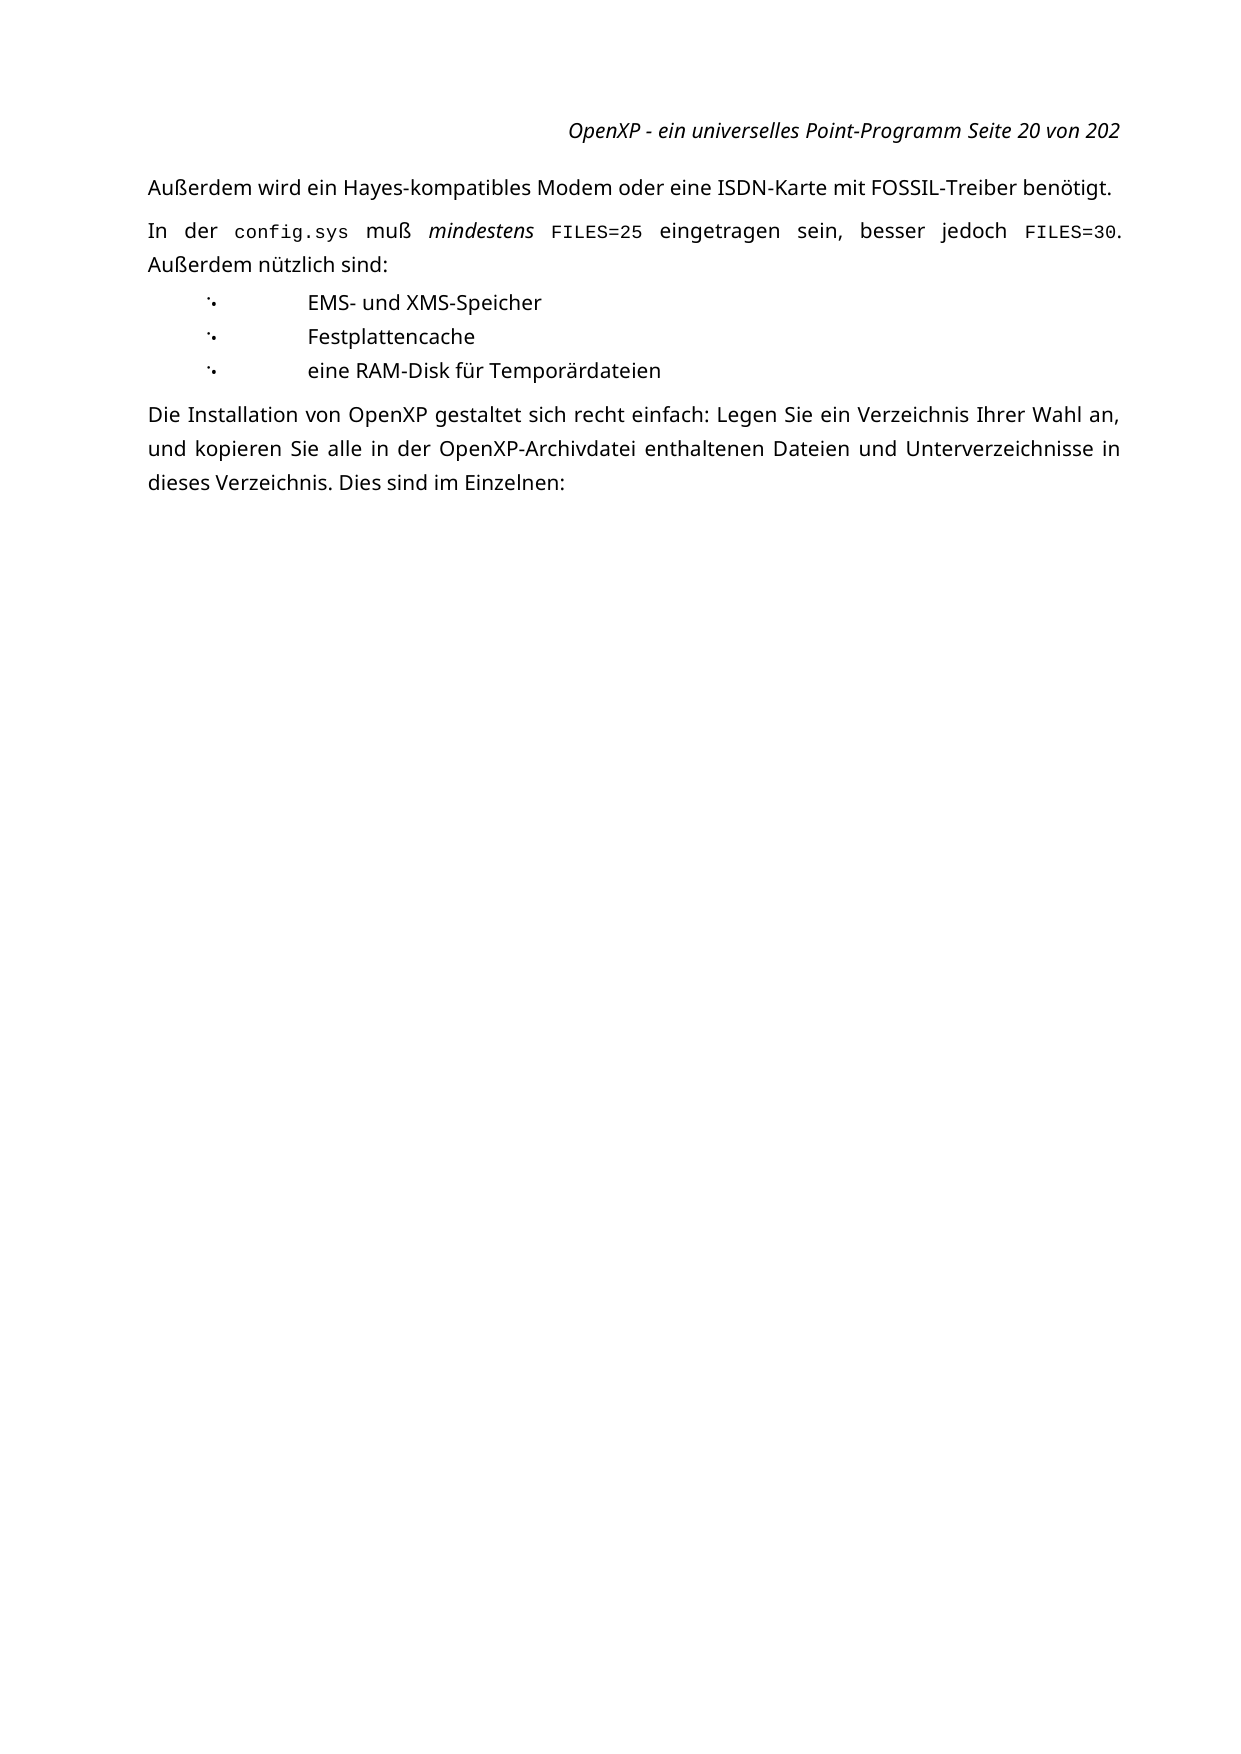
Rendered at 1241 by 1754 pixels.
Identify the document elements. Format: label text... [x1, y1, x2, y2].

text Außerdem wird ein Hayes-kompatibles Modem oder eine ISDN-Karte mit FOSSIL-Treiber benötigt. [148, 173, 1122, 201]
text In der config.sys muß mindestens FILES=25 eingetragen sein, besser jedoch FILES=30. Außerdem nützlich sind: [148, 216, 1122, 279]
list • eine RAM-Disk für Temporärdateien [177, 356, 1110, 385]
list • Festplattencache [177, 322, 1110, 351]
text Die Installation von OpenXP gestaltet sich recht einfach: Legen Sie ein Verzeichnis Ihrer Wahl an, und kopieren Sie alle in der OpenXP-Archivdatei enthaltenen Dateien und Unterverzeichnisse in dieses Verzeichnis. Dies sind im Einzelnen: [148, 400, 1122, 497]
list • EMS- und XMS-Speicher [177, 287, 1110, 316]
